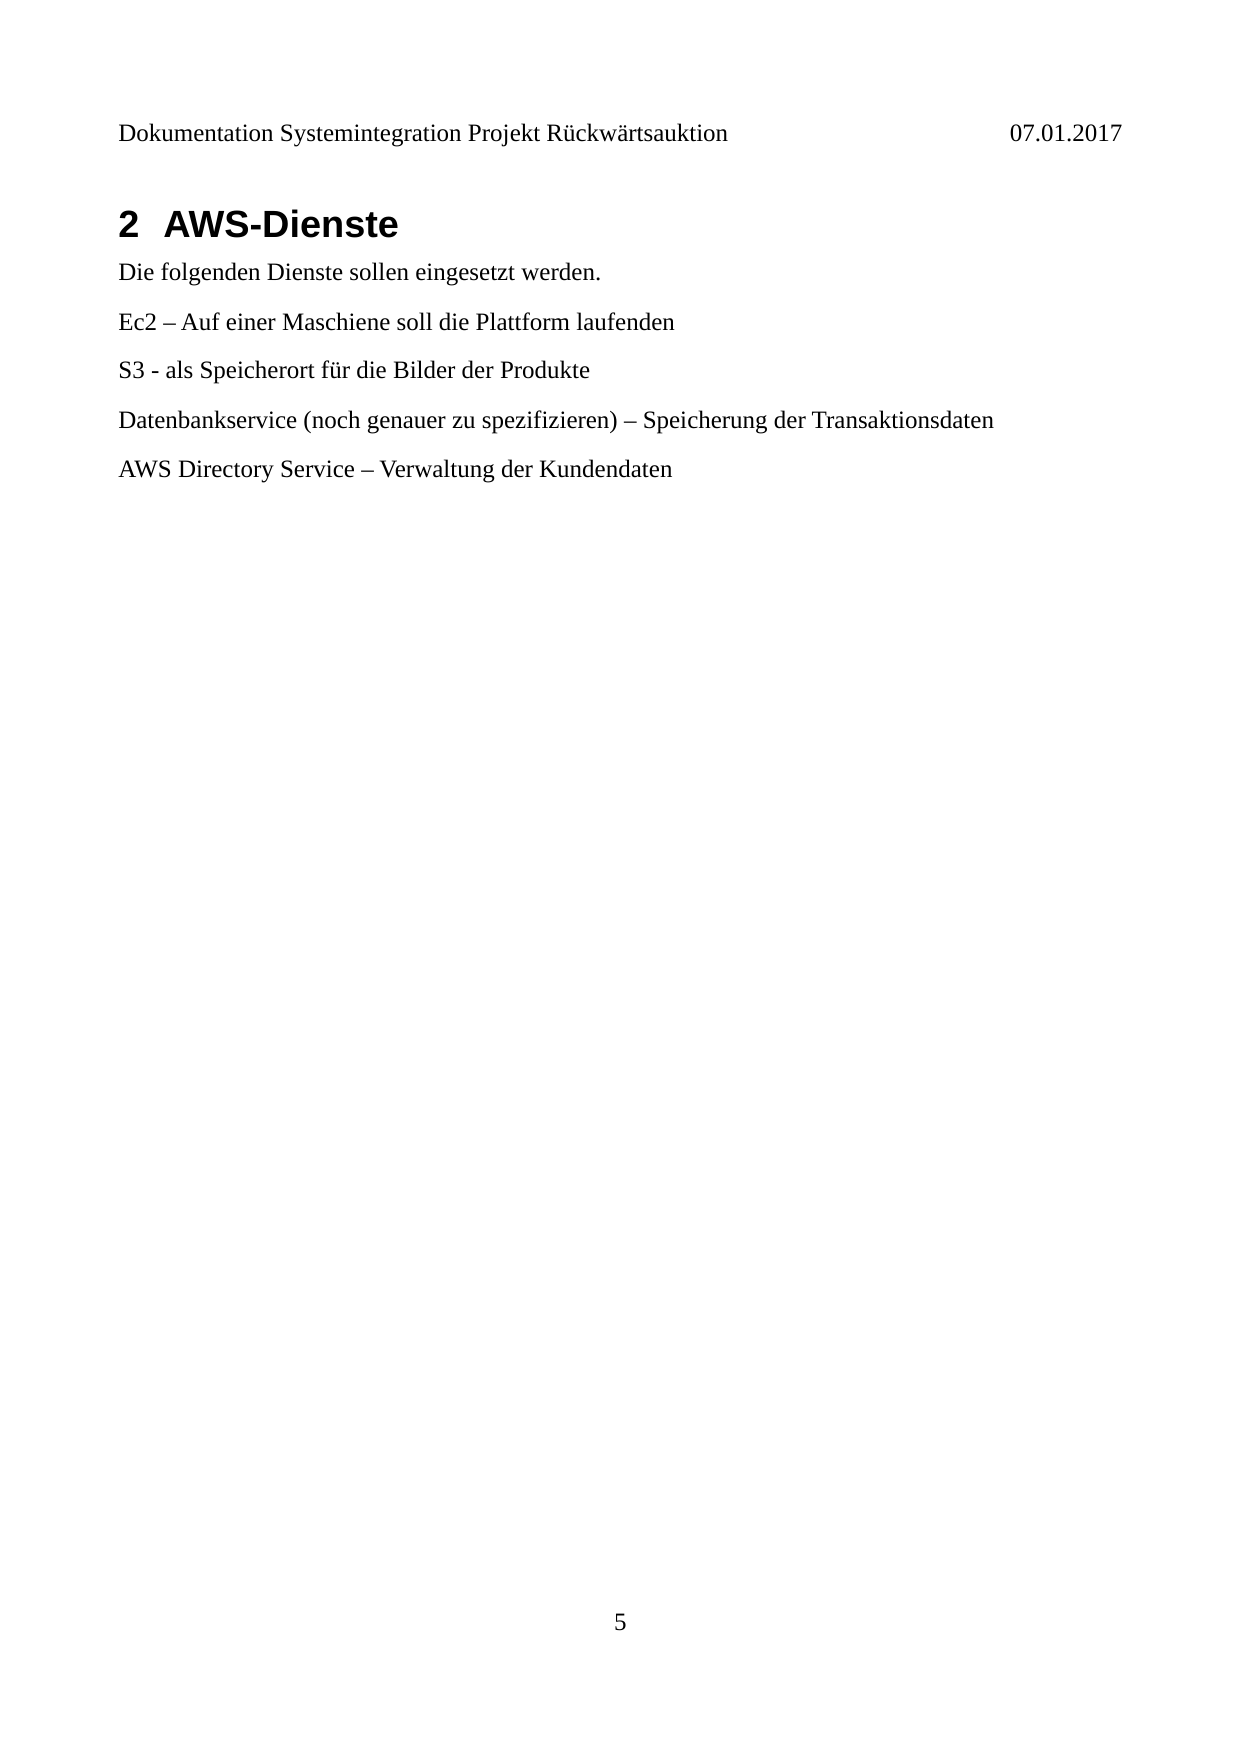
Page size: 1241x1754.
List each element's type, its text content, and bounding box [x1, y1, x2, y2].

subtitle AWS-Dienste [118, 201, 1122, 245]
text Die folgenden Dienste sollen eingesetzt werden. [118, 257, 1122, 286]
text AWS Directory Service – Verwaltung der Kundendaten [118, 454, 1122, 482]
text Datenbankservice (noch genauer zu spezifizieren) – Speicherung der Transaktionsdaten [118, 405, 1122, 433]
text S3 - als Speicherort für die Bilder der Produkte [118, 356, 1122, 384]
text Ec2 – Auf einer Maschiene soll die Plattform laufenden [118, 307, 1122, 335]
